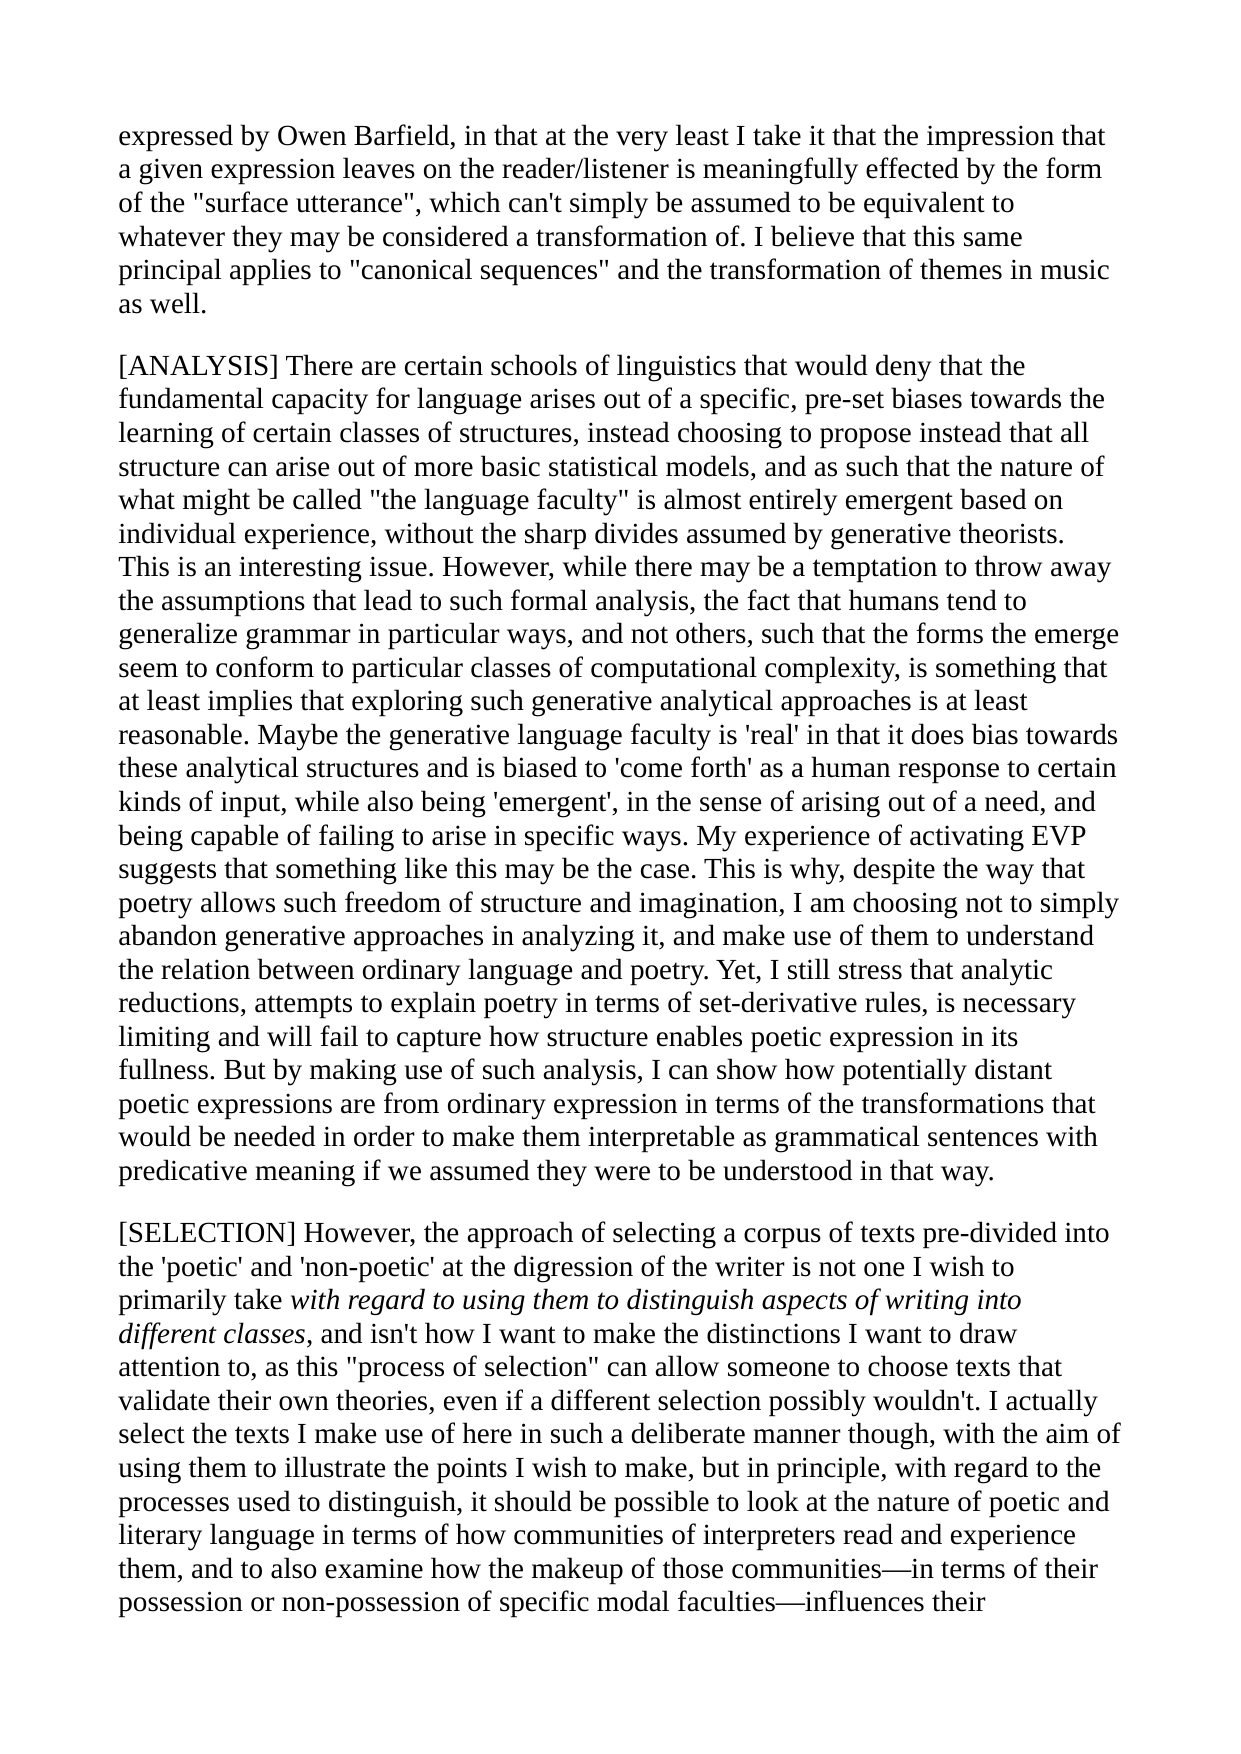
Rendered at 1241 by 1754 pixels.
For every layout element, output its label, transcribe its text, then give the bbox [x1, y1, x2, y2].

text [SELECTION] However, the approach of selecting a corpus of texts pre-divided into the 'poetic' and 'non-poetic' at the digression of the writer is not one I wish to primarily take with regard to using them to distinguish aspects of writing into different classes, and isn't how I want to make the distinctions I want to draw attention to, as this "process of selection" can allow someone to choose texts that validate their own theories, even if a different selection possibly wouldn't. I actually select the texts I make use of here in such a deliberate manner though, with the aim of using them to illustrate the points I wish to make, but in principle, with regard to the processes used to distinguish, it should be possible to look at the nature of poetic and literary language in terms of how communities of interpreters read and experience them, and to also examine how the makeup of those communities—in terms of their possession or non-possession of specific modal faculties—influences their [118, 1215, 1122, 1618]
text expressed by Owen Barfield, in that at the very least I take it that the impression that a given expression leaves on the reader/listener is meaningfully effected by the form of the "surface utterance", which can't simply be assumed to be equivalent to whatever they may be considered a transformation of. I believe that this same principal applies to "canonical sequences" and the transformation of themes in music as well. [118, 118, 1122, 319]
text [ANALYSIS] There are certain schools of linguistics that would deny that the fundamental capacity for language arises out of a specific, pre-set biases towards the learning of certain classes of structures, instead choosing to propose instead that all structure can arise out of more basic statistical models, and as such that the nature of what might be called "the language faculty" is almost entirely emergent based on individual experience, without the sharp divides assumed by generative theorists. This is an interesting issue. However, while there may be a temptation to throw away the assumptions that lead to such formal analysis, the fact that humans tend to generalize grammar in particular ways, and not others, such that the forms the emerge seem to conform to particular classes of computational complexity, is something that at least implies that exploring such generative analytical approaches is at least reasonable. Maybe the generative language faculty is 'real' in that it does bias towards these analytical structures and is biased to 'come forth' as a human response to certain kinds of input, while also being 'emergent', in the sense of arising out of a need, and being capable of failing to arise in specific ways. My experience of activating EVP suggests that something like this may be the case. This is why, despite the way that poetry allows such freedom of structure and imagination, I am choosing not to simply abandon generative approaches in analyzing it, and make use of them to understand the relation between ordinary language and poetry. Yet, I still stress that analytic reductions, attempts to explain poetry in terms of set-derivative rules, is necessary limiting and will fail to capture how structure enables poetic expression in its fullness. But by making use of such analysis, I can show how potentially distant poetic expressions are from ordinary expression in terms of the transformations that would be needed in order to make them interpretable as grammatical sentences with predicative meaning if we assumed they were to be understood in that way. [118, 348, 1122, 1187]
